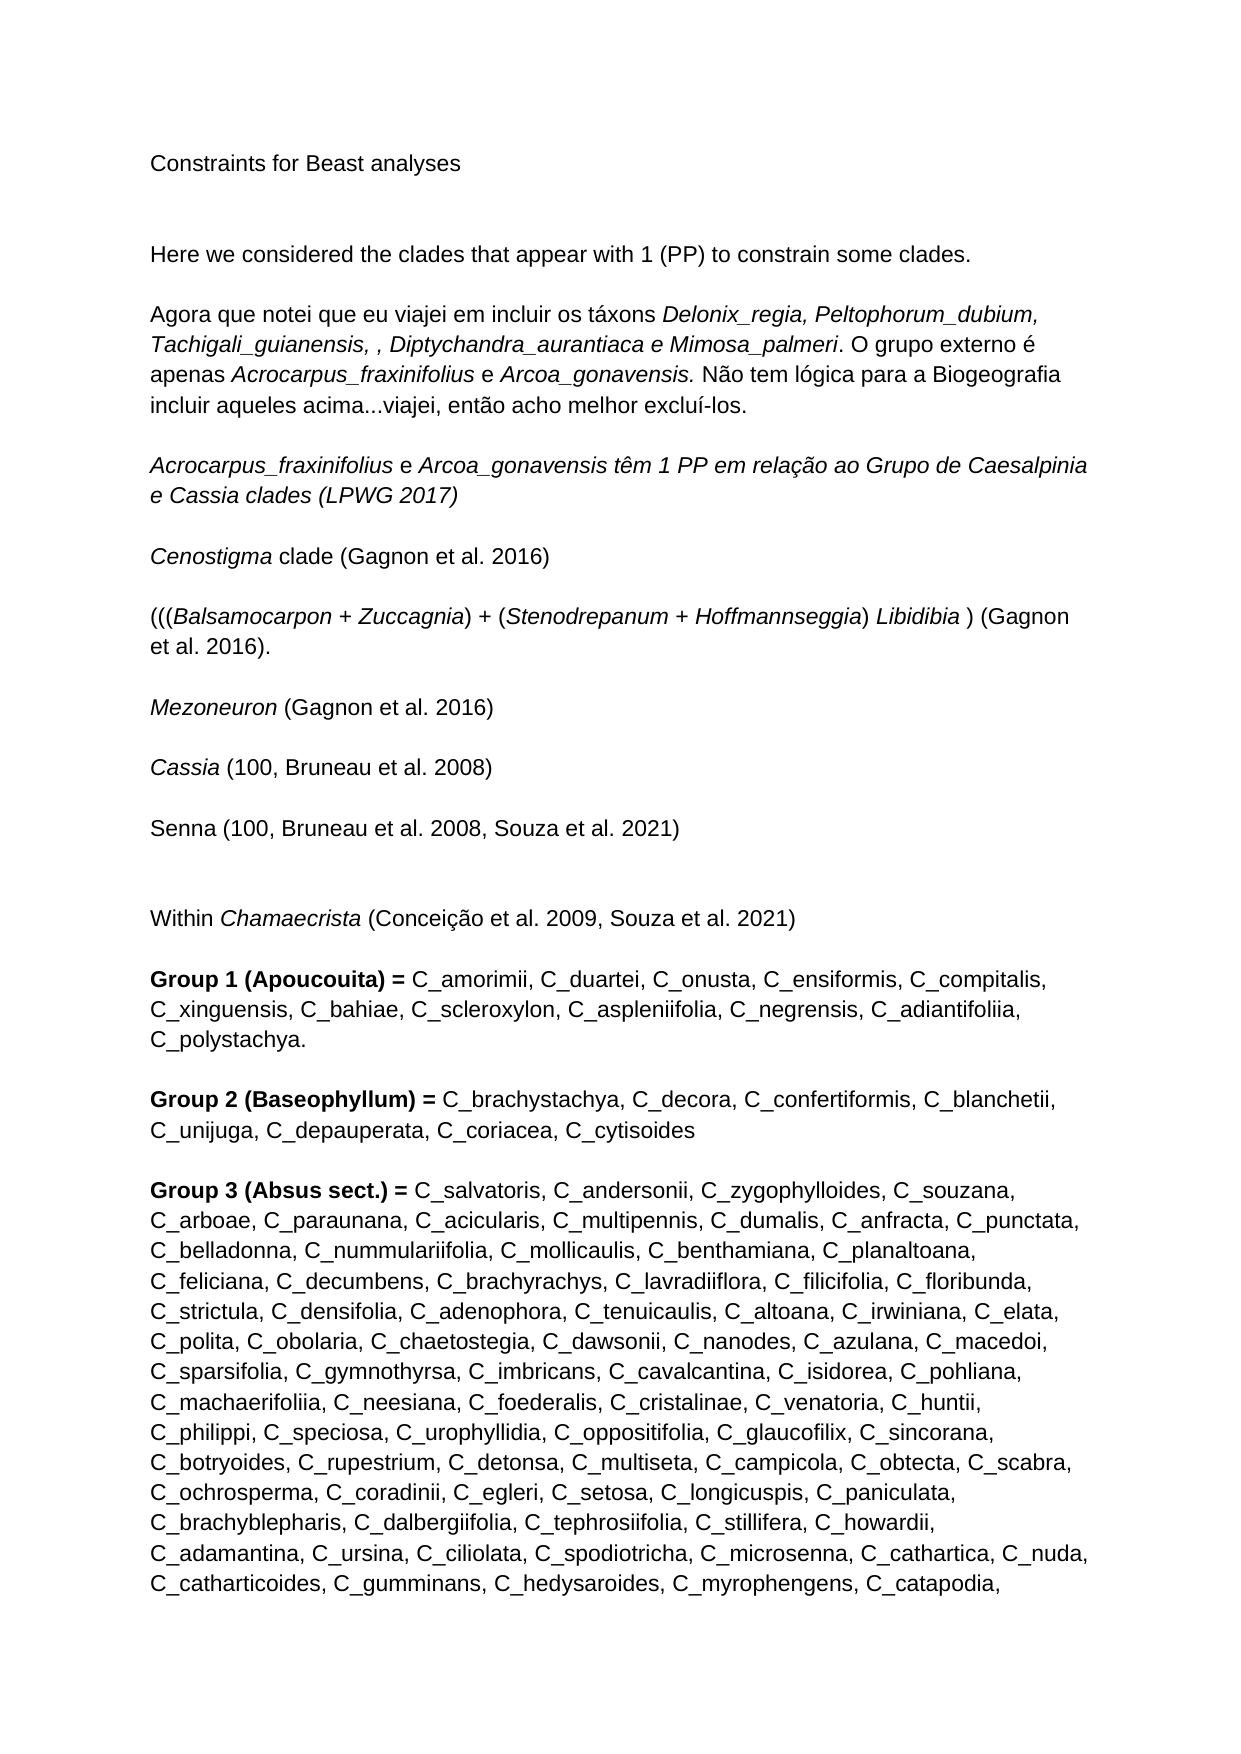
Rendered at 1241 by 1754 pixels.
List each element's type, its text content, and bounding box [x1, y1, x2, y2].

text Group 1 (Apoucouita) = C_amorimii, C_duartei, C_onusta, C_ensiformis, C_compitalis, C_xinguensis, C_bahiae, C_scleroxylon, C_aspleniifolia, C_negrensis, C_adiantifoliia, C_polystachya. [150, 966, 1090, 1052]
text Mezoneuron (Gagnon et al. 2016) [150, 694, 1090, 720]
text Acrocarpus_fraxinifolius e Arcoa_gonavensis têm 1 PP em relação ao Grupo de Caesalpinia e Cassia clades (LPWG 2017) [150, 452, 1090, 509]
text Cenostigma clade (Gagnon et al. 2016) [150, 543, 1090, 569]
text Here we considered the clades that appear with 1 (PP) to constrain some clades. [150, 241, 1090, 267]
text Group 3 (Absus sect.) = C_salvatoris, C_andersonii, C_zygophylloides, C_souzana, C_arboae, C_paraunana, C_acicularis, C_multipennis, C_dumalis, C_anfracta, C_punctata, C_belladonna, C_nummulariifolia, C_mollicaulis, C_benthamiana, C_planaltoana, C_feliciana, C_decumbens, C_brachyrachys, C_lavradiiflora, C_filicifolia, C_floribunda, C_strictula, C_densifolia, C_adenophora, C_tenuicaulis, C_altoana, C_irwiniana, C_elata, C_polita, C_obolaria, C_chaetostegia, C_dawsonii, C_nanodes, C_azulana, C_macedoi, C_sparsifolia, C_gymnothyrsa, C_imbricans, C_cavalcantina, C_isidorea, C_pohliana, C_machaerifoliia, C_neesiana, C_foederalis, C_cristalinae, C_venatoria, C_huntii, C_philippi, C_speciosa, C_urophyllidia, C_oppositifolia, C_glaucofilix, C_sincorana, C_botryoides, C_rupestrium, C_detonsa, C_multiseta, C_campicola, C_obtecta, C_scabra, C_ochrosperma, C_coradinii, C_egleri, C_setosa, C_longicuspis, C_paniculata, C_brachyblepharis, C_dalbergiifolia, C_tephrosiifolia, C_stillifera, C_howardii, C_adamantina, C_ursina, C_ciliolata, C_spodiotricha, C_microsenna, C_cathartica, C_nuda, C_catharticoides, C_gumminans, C_hedysaroides, C_myrophengens, C_catapodia, [150, 1177, 1090, 1596]
text Cassia (100, Bruneau et al. 2008) [150, 754, 1090, 781]
text Senna (100, Bruneau et al. 2008, Souza et al. 2021) [150, 814, 1090, 841]
text Within Chamaecrista (Conceição et al. 2009, Souza et al. 2021) [150, 905, 1090, 932]
text Agora que notei que eu viajei em incluir os táxons Delonix_regia, Peltophorum_dubium, Tachigali_guianensis, , Diptychandra_aurantiaca e Mimosa_palmeri. O grupo externo é apenas Acrocarpus_fraxinifolius e Arcoa_gonavensis. Não tem lógica para a Biogeografia incluir aqueles acima...viajei, então acho melhor excluí-los. [150, 301, 1090, 418]
text (((Balsamocarpon + Zuccagnia) + (Stenodrepanum + Hoffmannseggia) Libidibia ) (Gagnon et al. 2016). [150, 603, 1090, 660]
text Constraints for Beast analyses [150, 150, 1090, 176]
text Group 2 (Baseophyllum) = C_brachystachya, C_decora, C_confertiformis, C_blanchetii, C_unijuga, C_depauperata, C_coriacea, C_cytisoides [150, 1086, 1090, 1143]
